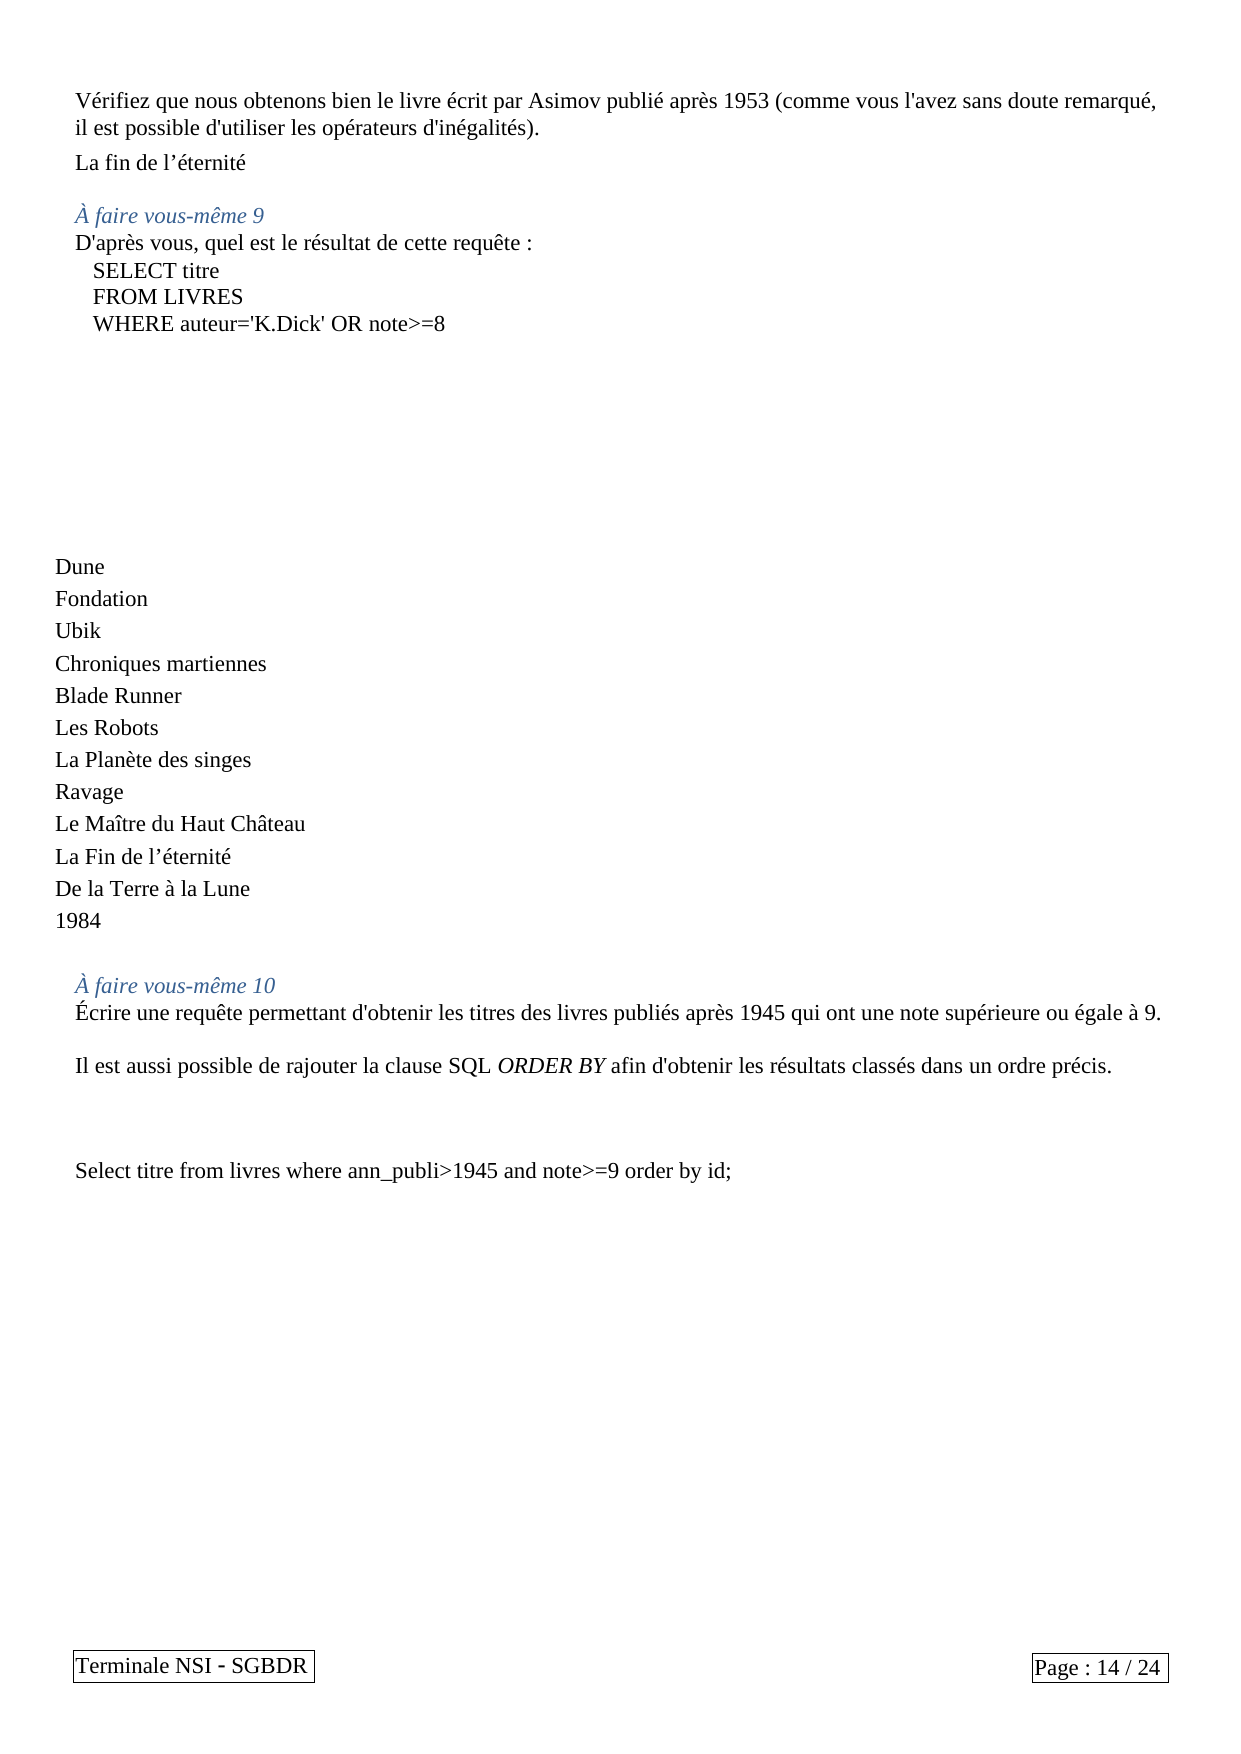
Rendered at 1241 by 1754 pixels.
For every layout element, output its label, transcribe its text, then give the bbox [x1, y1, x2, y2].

table_cell Chroniques martiennes [52, 647, 623, 679]
table_cell La Fin de l’éternité [52, 840, 623, 872]
table_header [52, 540, 623, 550]
table_cell Les Robots [52, 711, 623, 743]
table_cell Fondation [52, 582, 623, 614]
text WHERE auteur='K.Dick' OR note>=8 [93, 310, 1196, 336]
text Vérifiez que nous obtenons bien le livre écrit par Asimov publié après 1953 (comme vous l'avez sans doute remarqué, il est possible d'utiliser les opérateurs d'inégalités). [75, 87, 1159, 140]
text À faire vous-même 10 [75, 973, 1188, 999]
text La fin de l’éternité [75, 149, 1159, 176]
table_cell Ubik [52, 615, 623, 647]
text Select titre from livres where ann_publi>1945 and note>=9 order by id; [75, 1157, 1164, 1184]
text SELECT titre FROM LIVRES [93, 257, 245, 310]
table_cell 1984 [52, 904, 623, 936]
text À faire vous-même 9 [75, 202, 1188, 228]
table_cell Blade Runner [52, 679, 623, 711]
text D'après vous, quel est le résultat de cette requête : [75, 229, 1188, 255]
table_cell Ravage [52, 775, 623, 808]
table_cell Dune [52, 550, 623, 582]
table_cell Le Maître du Haut Château [52, 808, 623, 840]
text Écrire une requête permettant d'obtenir les titres des livres publiés après 1945 qui ont une note supérieure ou égale à 9. Il est aussi possible de rajouter la clause SQL ORDER BY afin d'obtenir les résultats classés dans un ordre précis. [75, 999, 1164, 1078]
table_cell La Planète des singes [52, 743, 623, 775]
table_cell De la Terre à la Lune [52, 872, 623, 904]
